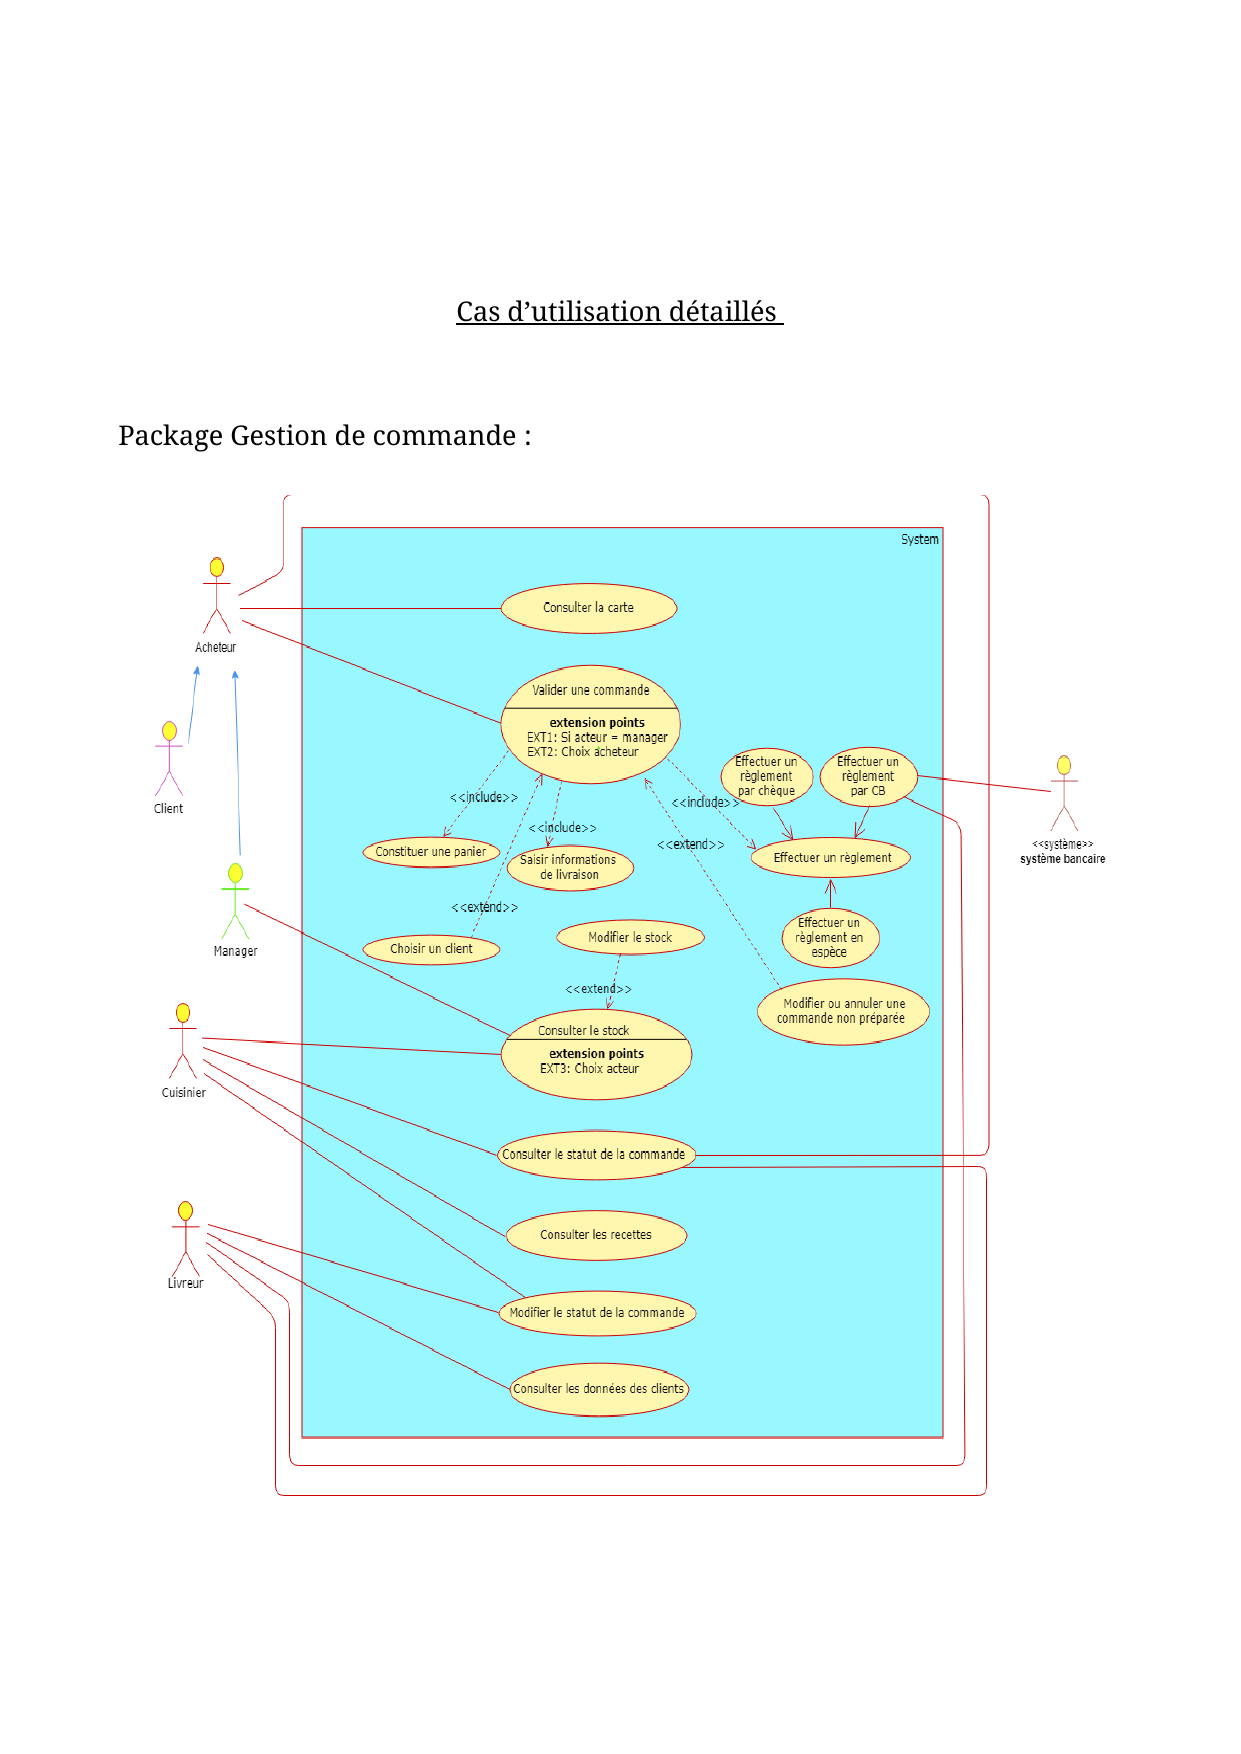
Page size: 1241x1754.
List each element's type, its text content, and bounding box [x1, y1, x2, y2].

list Package Gestion de commande : [118, 416, 1122, 453]
subtitle Cas d’utilisation détaillés [118, 292, 1122, 329]
picture [127, 495, 1114, 1504]
